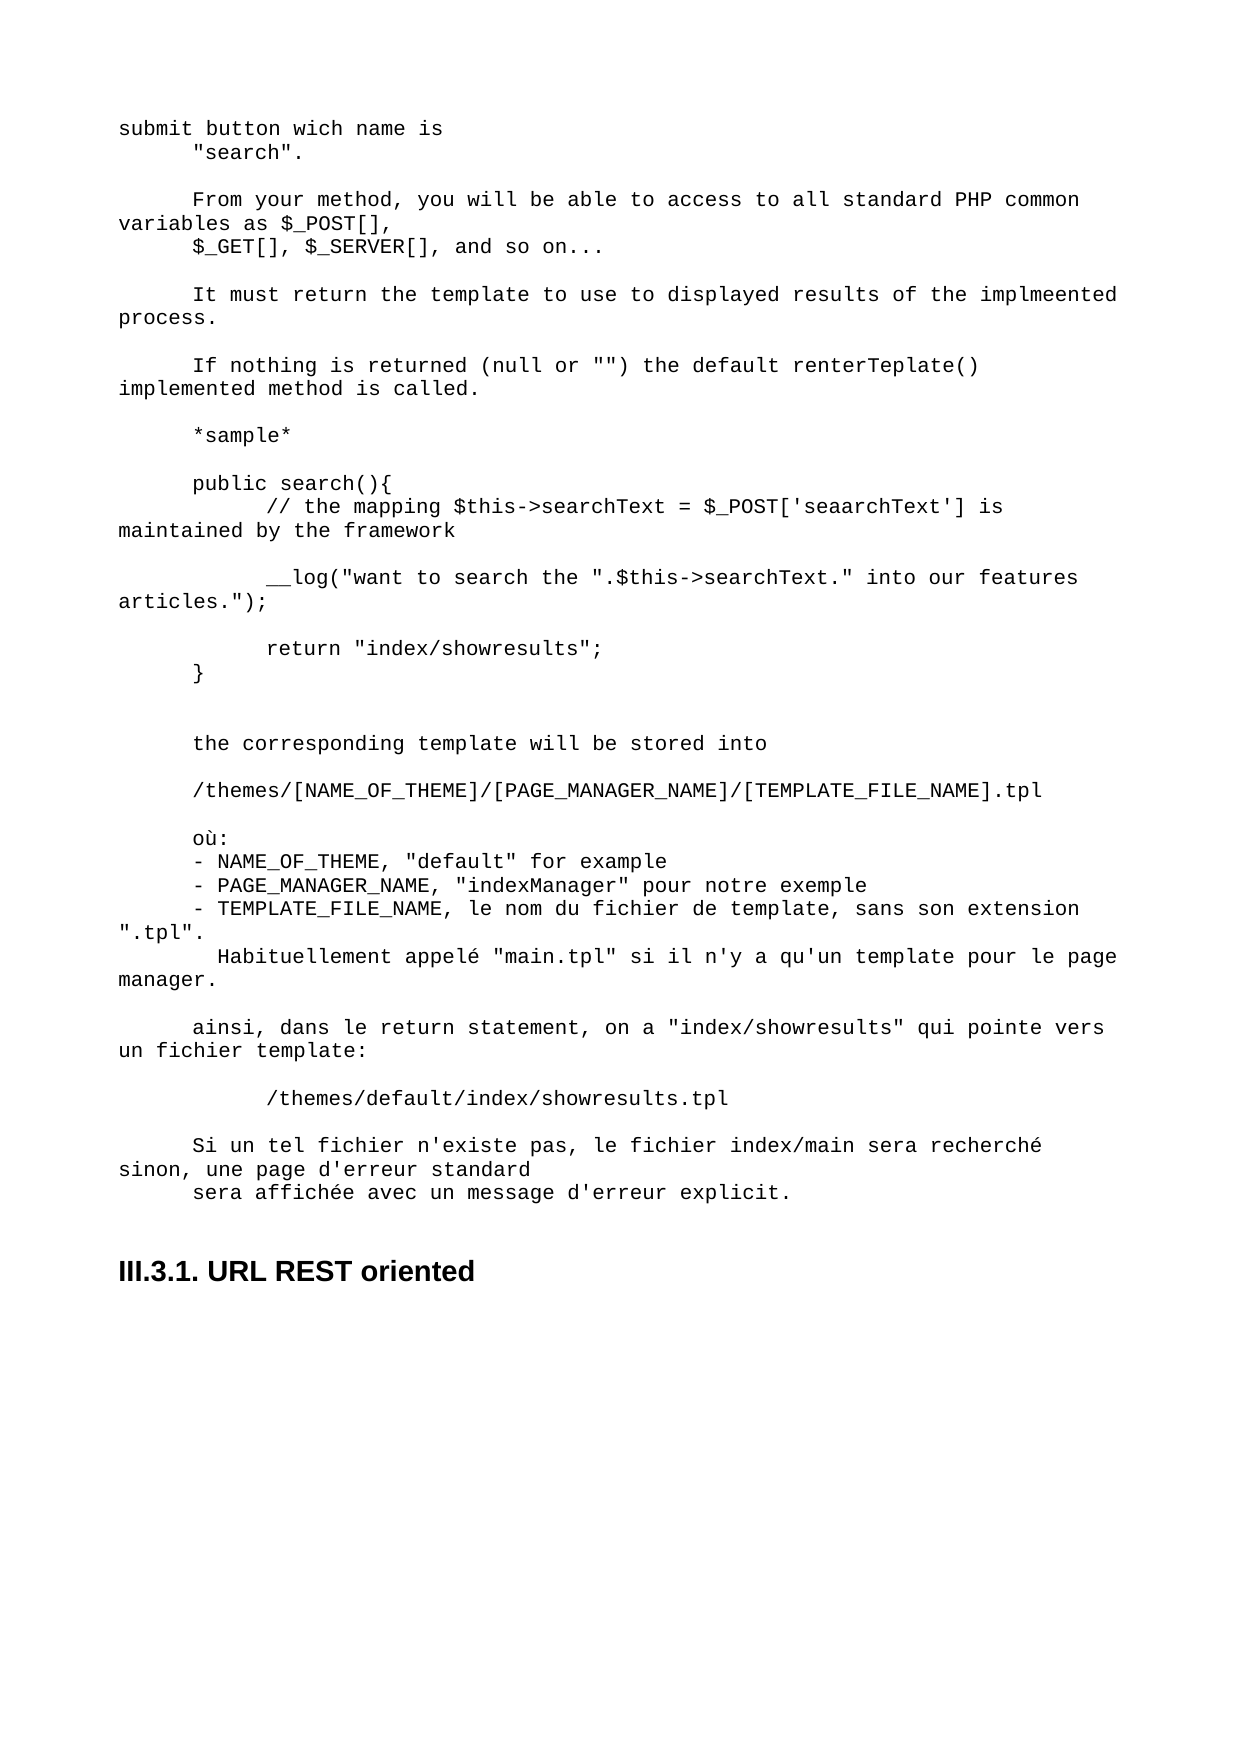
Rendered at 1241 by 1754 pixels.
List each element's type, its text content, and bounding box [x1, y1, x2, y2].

text - PAGE_MANAGER_NAME, "indexManager" pour notre exemple [118, 875, 1122, 898]
text ainsi, dans le return statement, on a "index/showresults" qui pointe vers un fichier template: [118, 1017, 1122, 1064]
text Si un tel fichier n'existe pas, le fichier index/main sera recherché sinon, une page d'erreur standard [118, 1135, 1122, 1182]
text // the mapping $this->searchText = $_POST['seaarchText'] is maintained by the framework [118, 496, 1122, 544]
text submit button wich name is [118, 118, 1122, 142]
text __log("want to search the ".$this->searchText." into our features articles."); [118, 567, 1122, 615]
text - NAME_OF_THEME, "default" for example [118, 851, 1122, 875]
subtitle III.3.1. URL REST oriented [118, 1254, 1122, 1288]
text /themes/[NAME_OF_THEME]/[PAGE_MANAGER_NAME]/[TEMPLATE_FILE_NAME].tpl [118, 780, 1122, 804]
text "search". [118, 142, 1122, 165]
text /themes/default/index/showresults.tpl [118, 1088, 1122, 1111]
text If nothing is returned (null or "") the default renterTeplate() implemented method is called. [118, 354, 1122, 402]
text - TEMPLATE_FILE_NAME, le nom du fichier de template, sans son extension ".tpl". [118, 898, 1122, 946]
text $_GET[], $_SERVER[], and so on... [118, 236, 1122, 260]
text *sample* [118, 426, 1122, 449]
text It must return the template to use to displayed results of the implmeented process. [118, 284, 1122, 331]
text sera affichée avec un message d'erreur explicit. [118, 1182, 1122, 1206]
text the corresponding template will be stored into [118, 733, 1122, 757]
text où: [118, 827, 1122, 851]
text public search(){ [118, 473, 1122, 496]
text From your method, you will be able to access to all standard PHP common variables as $_POST[], [118, 189, 1122, 236]
text Habituellement appelé "main.tpl" si il n'y a qu'un template pour le page manager. [118, 946, 1122, 993]
text return "index/showresults"; [118, 638, 1122, 662]
text } [118, 662, 1122, 686]
